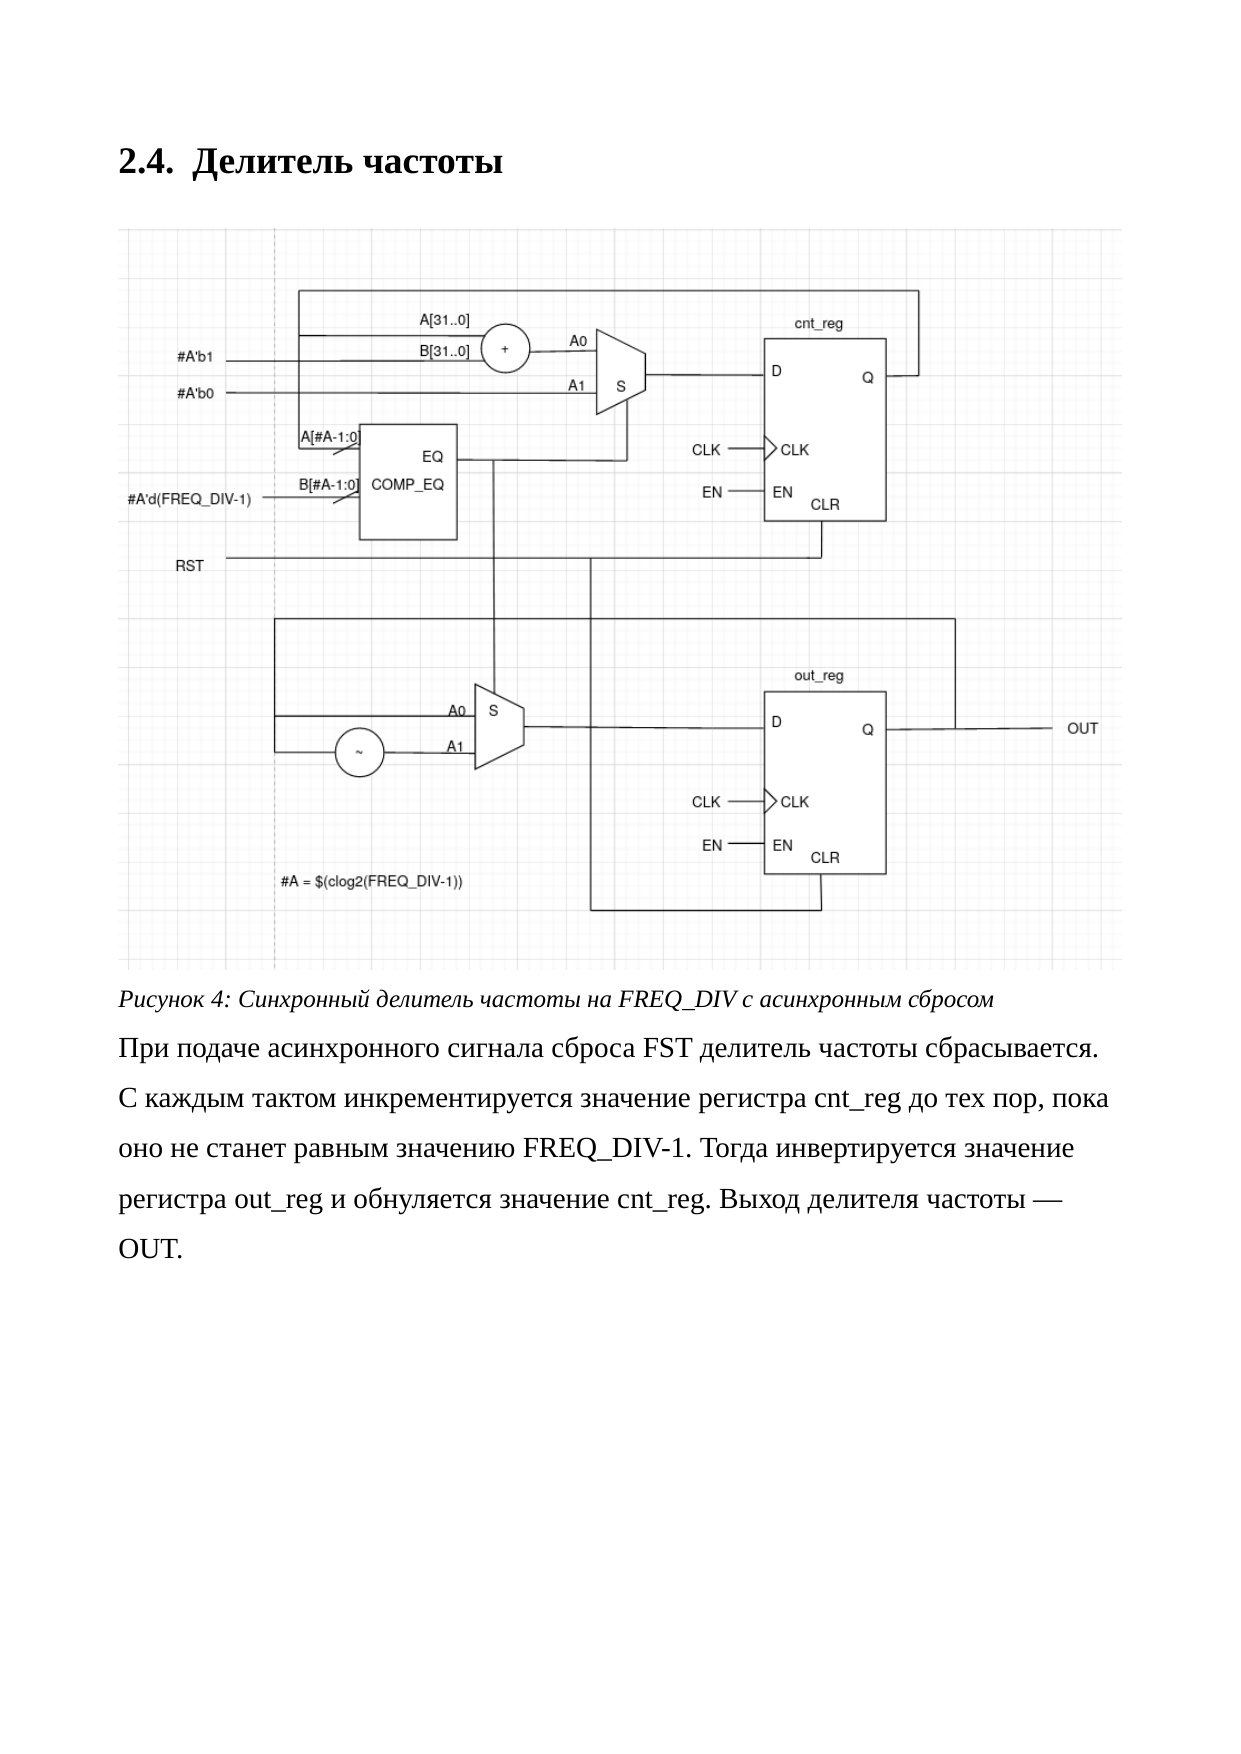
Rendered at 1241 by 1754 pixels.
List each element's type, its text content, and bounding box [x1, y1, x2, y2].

text Рисунок 4: Синхронный делитель частоты на FREQ_DIV с асинхронным сбросом [118, 970, 1122, 1013]
picture [118, 228, 1123, 970]
subtitle Делитель частоты [118, 139, 1122, 182]
text При подаче асинхронного сигнала сброса FST делитель частоты сбрасывается. С каждым тактом инкрементируется значение регистра cnt_reg до тех пор, пока оно не станет равным значению FREQ_DIV-1. Тогда инвертируется значение регистра out_reg и обнуляется значение cnt_reg. Выход делителя частоты — OUT. [118, 1013, 1122, 1264]
text [118, 216, 1122, 228]
